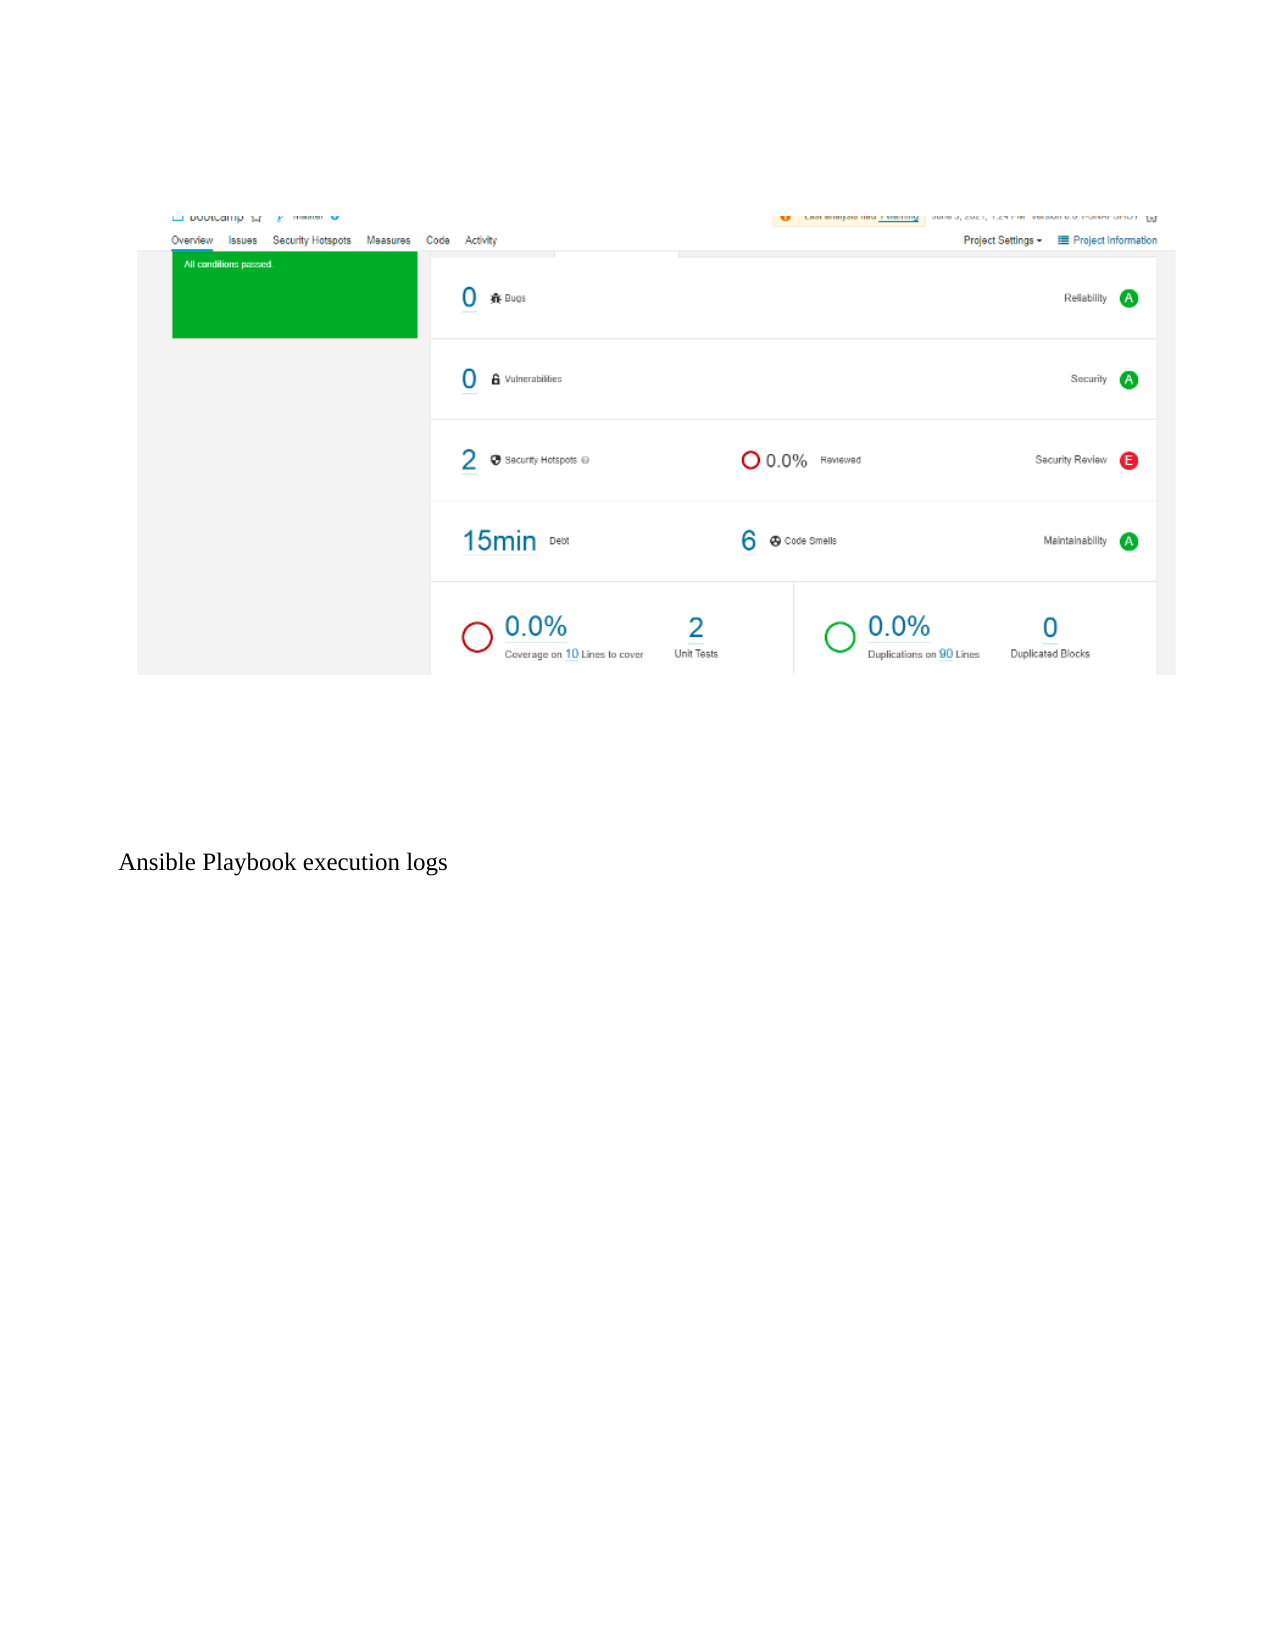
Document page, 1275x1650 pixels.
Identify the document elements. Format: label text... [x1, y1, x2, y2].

picture [137, 216, 1176, 675]
text Ansible Playbook execution logs [118, 847, 1157, 876]
